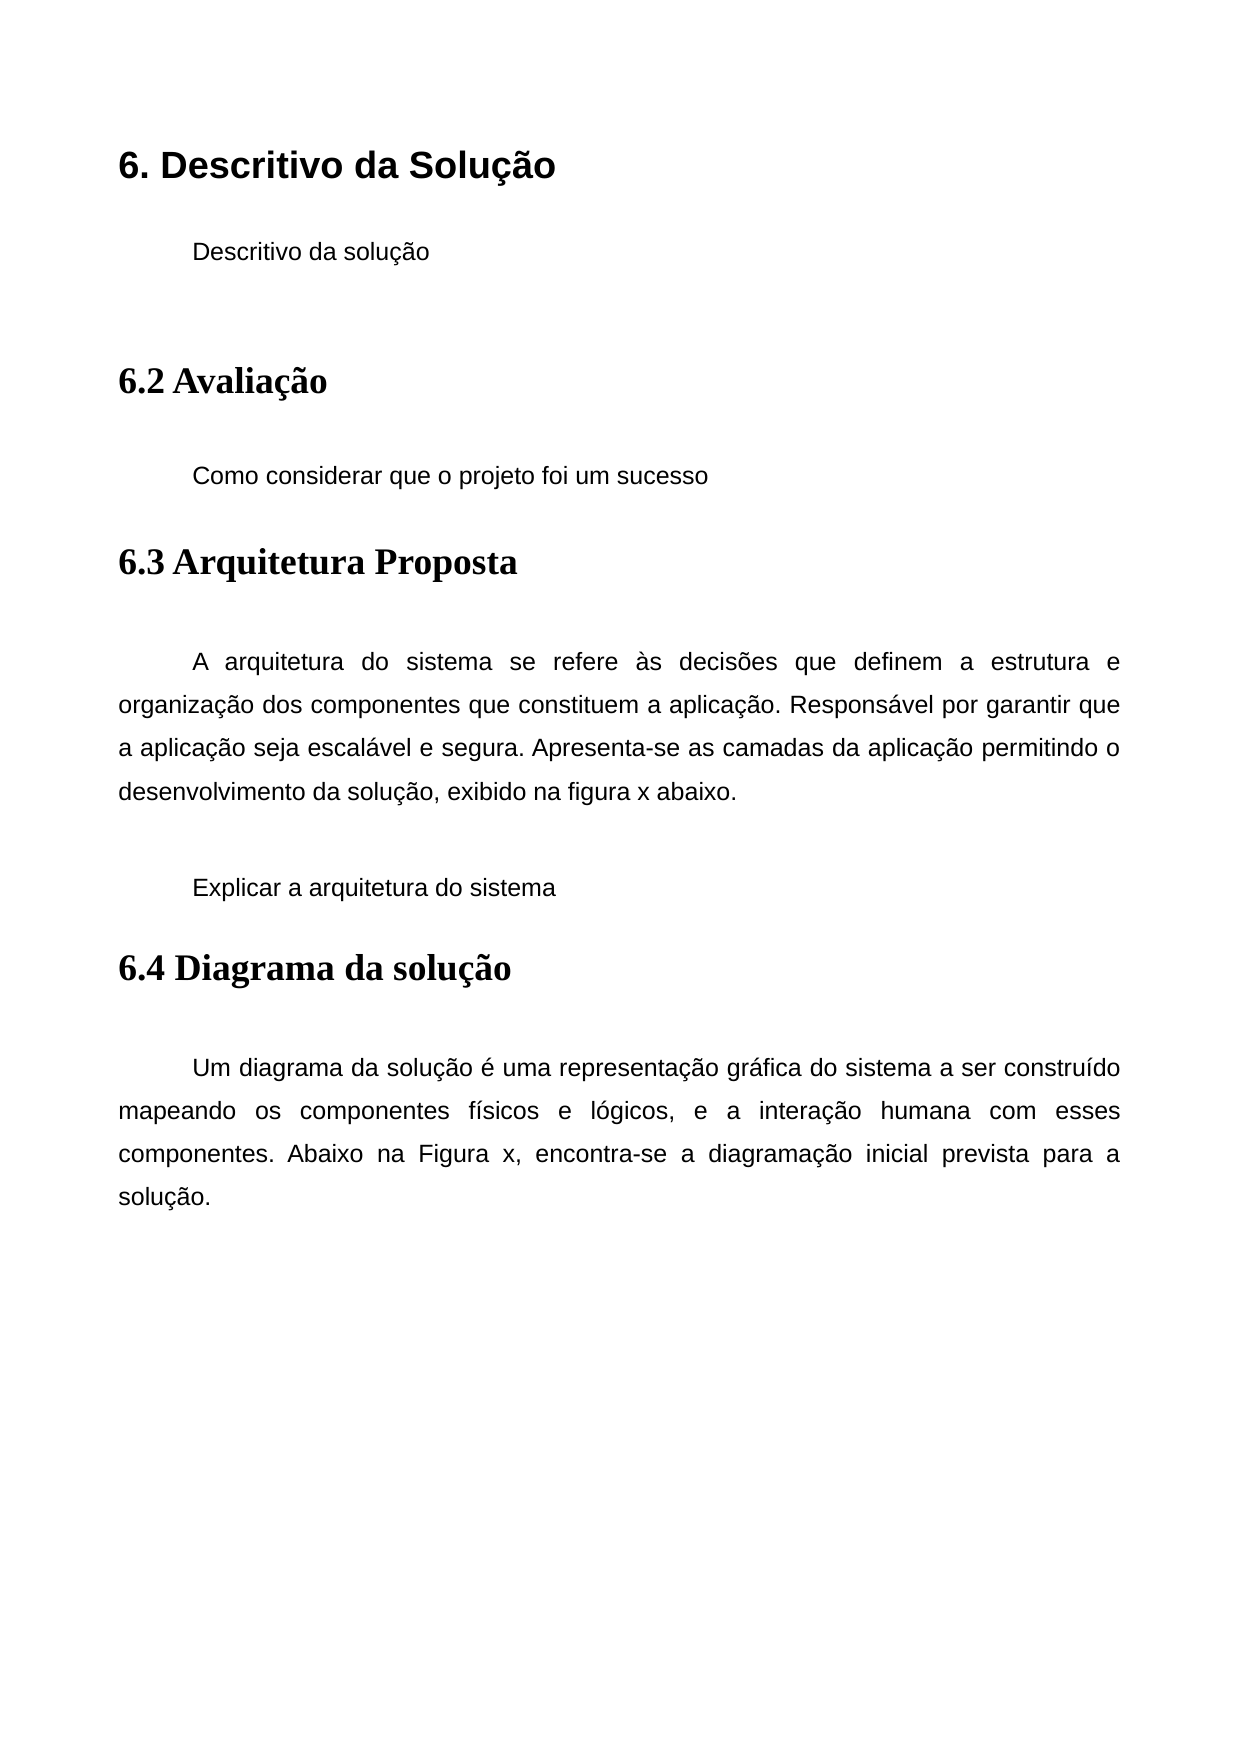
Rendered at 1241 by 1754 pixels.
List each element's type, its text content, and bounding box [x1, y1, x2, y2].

text Um diagrama da solução é uma representação gráfica do sistema a ser construído mapeando os componentes físicos e lógicos, e a interação humana com esses componentes. Abaixo na Figura x, encontra-se a diagramação inicial prevista para a solução. [118, 1053, 1122, 1211]
text Como considerar que o projeto foi um sucesso [118, 461, 1122, 490]
text A arquitetura do sistema se refere às decisões que definem a estrutura e organização dos componentes que constituem a aplicação. Responsável por garantir que a aplicação seja escalável e segura. Apresenta-se as camadas da aplicação permitindo o desenvolvimento da solução, exibido na figura x abaixo. [118, 647, 1122, 805]
subtitle 6.2 Avaliação [118, 358, 1122, 401]
subtitle 6.3 Arquitetura Proposta [118, 540, 1122, 583]
text Descritivo da solução [118, 237, 1122, 266]
text Explicar a arquitetura do sistema [118, 873, 1122, 902]
subtitle 6.4 Diagrama da solução [118, 946, 1122, 989]
subtitle 6. Descritivo da Solução [118, 143, 1122, 187]
